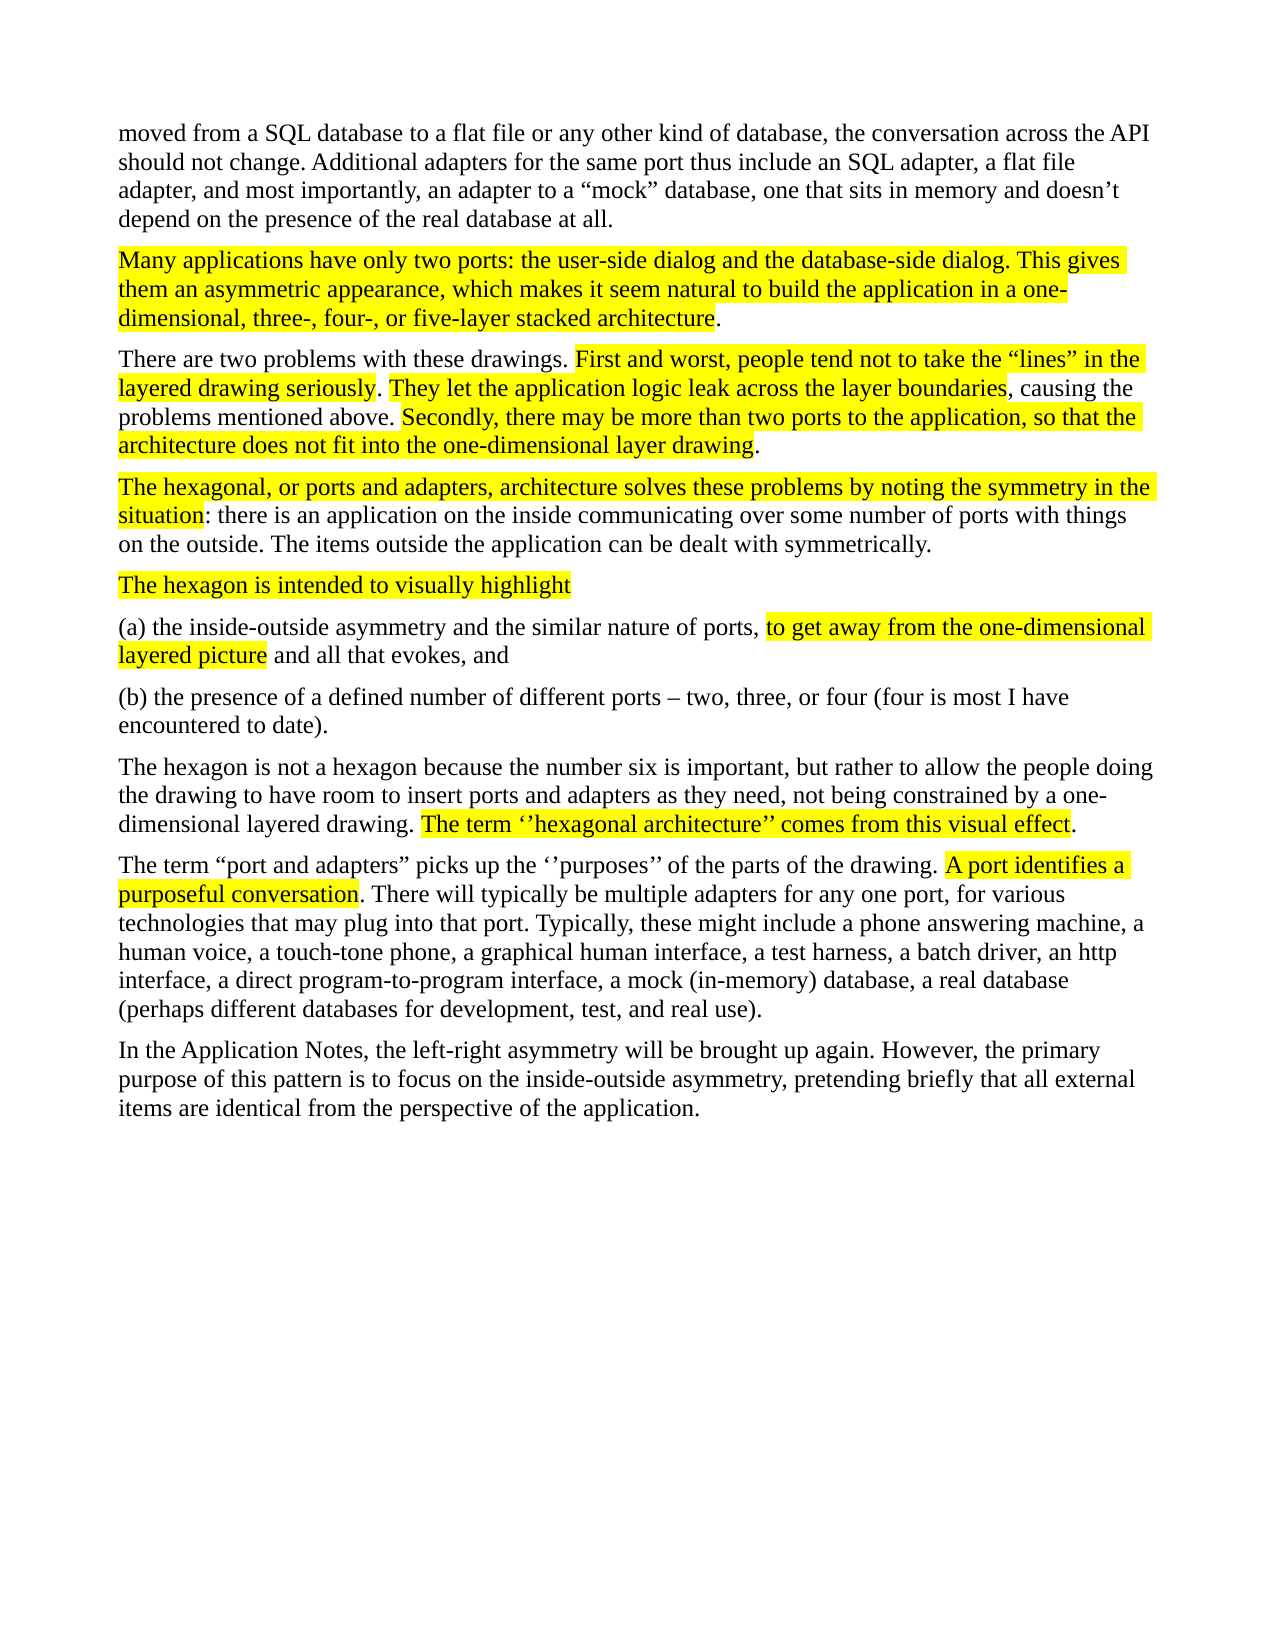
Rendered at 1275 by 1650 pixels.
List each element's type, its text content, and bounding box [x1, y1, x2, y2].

text There are two problems with these drawings. First and worst, people tend not to take the “lines” in the layered drawing seriously. They let the application logic leak across the layer boundaries, causing the problems mentioned above. Secondly, there may be more than two ports to the application, so that the architecture does not fit into the one-dimensional layer drawing. [118, 344, 1157, 459]
text In the Application Notes, the left-right asymmetry will be brought up again. However, the primary purpose of this pattern is to focus on the inside-outside asymmetry, pretending briefly that all external items are identical from the perspective of the application. [118, 1036, 1157, 1122]
text (b) the presence of a defined number of different ports – two, three, or four (four is most I have encountered to date). [118, 682, 1157, 739]
text The hexagon is not a hexagon because the number six is important, but rather to allow the people doing the drawing to have room to insert ports and adapters as they need, not being constrained by a one-dimensional layered drawing. The term ‘’hexagonal architecture’’ comes from this visual effect. [118, 752, 1157, 838]
text moved from a SQL database to a flat file or any other kind of database, the conversation across the API should not change. Additional adapters for the same port thus include an SQL adapter, a flat file adapter, and most importantly, an adapter to a “mock” database, one that sits in memory and doesn’t depend on the presence of the real database at all. [118, 118, 1157, 233]
text The term “port and adapters” picks up the ‘’purposes’’ of the parts of the drawing. A port identifies a purposeful conversation. There will typically be multiple adapters for any one port, for various technologies that may plug into that port. Typically, these might include a phone answering machine, a human voice, a touch-tone phone, a graphical human interface, a test harness, a batch driver, an http interface, a direct program-to-program interface, a mock (in-memory) database, a real database (perhaps different databases for development, test, and real use). [118, 851, 1157, 1023]
text (a) the inside-outside asymmetry and the similar nature of ports, to get away from the one-dimensional layered picture and all that evokes, and [118, 612, 1157, 669]
text The hexagonal, or ports and adapters, architecture solves these problems by noting the symmetry in the situation: there is an application on the inside communicating over some number of ports with things on the outside. The items outside the application can be dealt with symmetrically. [118, 472, 1157, 558]
text The hexagon is intended to visually highlight [118, 571, 1157, 599]
text Many applications have only two ports: the user-side dialog and the database-side dialog. This gives them an asymmetric appearance, which makes it seem natural to build the application in a one-dimensional, three-, four-, or five-layer stacked architecture. [118, 246, 1157, 332]
